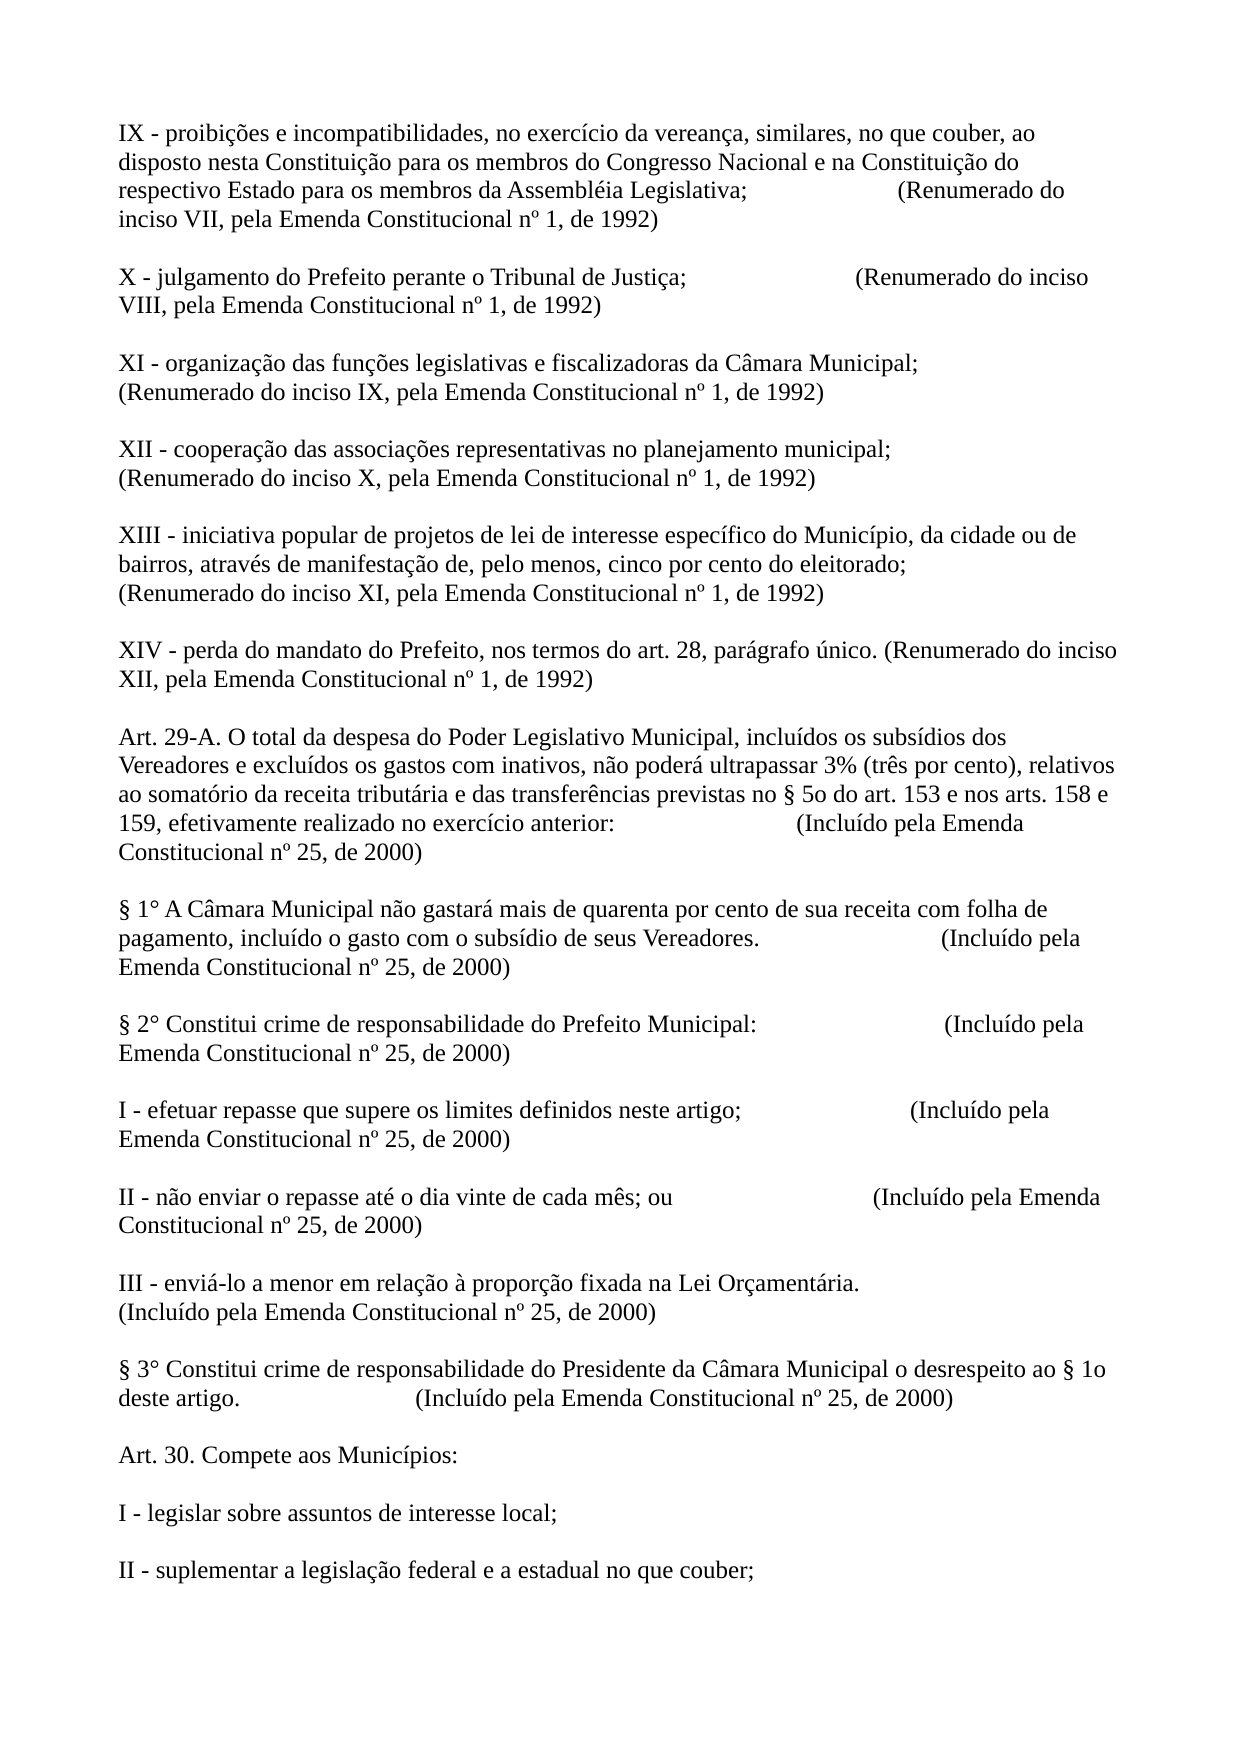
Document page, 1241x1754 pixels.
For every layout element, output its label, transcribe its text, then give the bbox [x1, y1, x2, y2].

text I - legislar sobre assuntos de interesse local; [118, 1498, 1122, 1527]
text XI - organização das funções legislativas e fiscalizadoras da Câmara Municipal; (Renumerado do inciso IX, pela Emenda Constitucional nº 1, de 1992) [118, 348, 1122, 406]
text X - julgamento do Prefeito perante o Tribunal de Justiça; (Renumerado do inciso VIII, pela Emenda Constitucional nº 1, de 1992) [118, 262, 1122, 319]
text Art. 30. Compete aos Municípios: [118, 1441, 1122, 1469]
text II - não enviar o repasse até o dia vinte de cada mês; ou (Incluído pela Emenda Constitucional nº 25, de 2000) [118, 1182, 1122, 1239]
text XIV - perda do mandato do Prefeito, nos termos do art. 28, parágrafo único. (Renumerado do inciso XII, pela Emenda Constitucional nº 1, de 1992) [118, 636, 1122, 693]
text Art. 29-A. O total da despesa do Poder Legislativo Municipal, incluídos os subsídios dos Vereadores e excluídos os gastos com inativos, não poderá ultrapassar 3% (três por cento), relativos ao somatório da receita tributária e das transferências previstas no § 5o do art. 153 e nos arts. 158 e 159, efetivamente realizado no exercício anterior: (Incluído pela Emenda Constitucional nº 25, de 2000) [118, 722, 1122, 866]
text XII - cooperação das associações representativas no planejamento municipal; (Renumerado do inciso X, pela Emenda Constitucional nº 1, de 1992) [118, 434, 1122, 492]
text § 2° Constitui crime de responsabilidade do Prefeito Municipal: (Incluído pela Emenda Constitucional nº 25, de 2000) [118, 1009, 1122, 1067]
text § 3° Constitui crime de responsabilidade do Presidente da Câmara Municipal o desrespeito ao § 1o deste artigo. (Incluído pela Emenda Constitucional nº 25, de 2000) [118, 1354, 1122, 1412]
text XIII - iniciativa popular de projetos de lei de interesse específico do Município, da cidade ou de bairros, através de manifestação de, pelo menos, cinco por cento do eleitorado; (Renumerado do inciso XI, pela Emenda Constitucional nº 1, de 1992) [118, 521, 1122, 607]
text IX - proibições e incompatibilidades, no exercício da vereança, similares, no que couber, ao disposto nesta Constituição para os membros do Congresso Nacional e na Constituição do respectivo Estado para os membros da Assembléia Legislativa; (Renumerado do inciso VII, pela Emenda Constitucional nº 1, de 1992) [118, 118, 1122, 233]
text § 1° A Câmara Municipal não gastará mais de quarenta por cento de sua receita com folha de pagamento, incluído o gasto com o subsídio de seus Vereadores. (Incluído pela Emenda Constitucional nº 25, de 2000) [118, 894, 1122, 981]
text II - suplementar a legislação federal e a estadual no que couber; [118, 1556, 1122, 1584]
text III - enviá-lo a menor em relação à proporção fixada na Lei Orçamentária. (Incluído pela Emenda Constitucional nº 25, de 2000) [118, 1268, 1122, 1326]
text I - efetuar repasse que supere os limites definidos neste artigo; (Incluído pela Emenda Constitucional nº 25, de 2000) [118, 1096, 1122, 1153]
